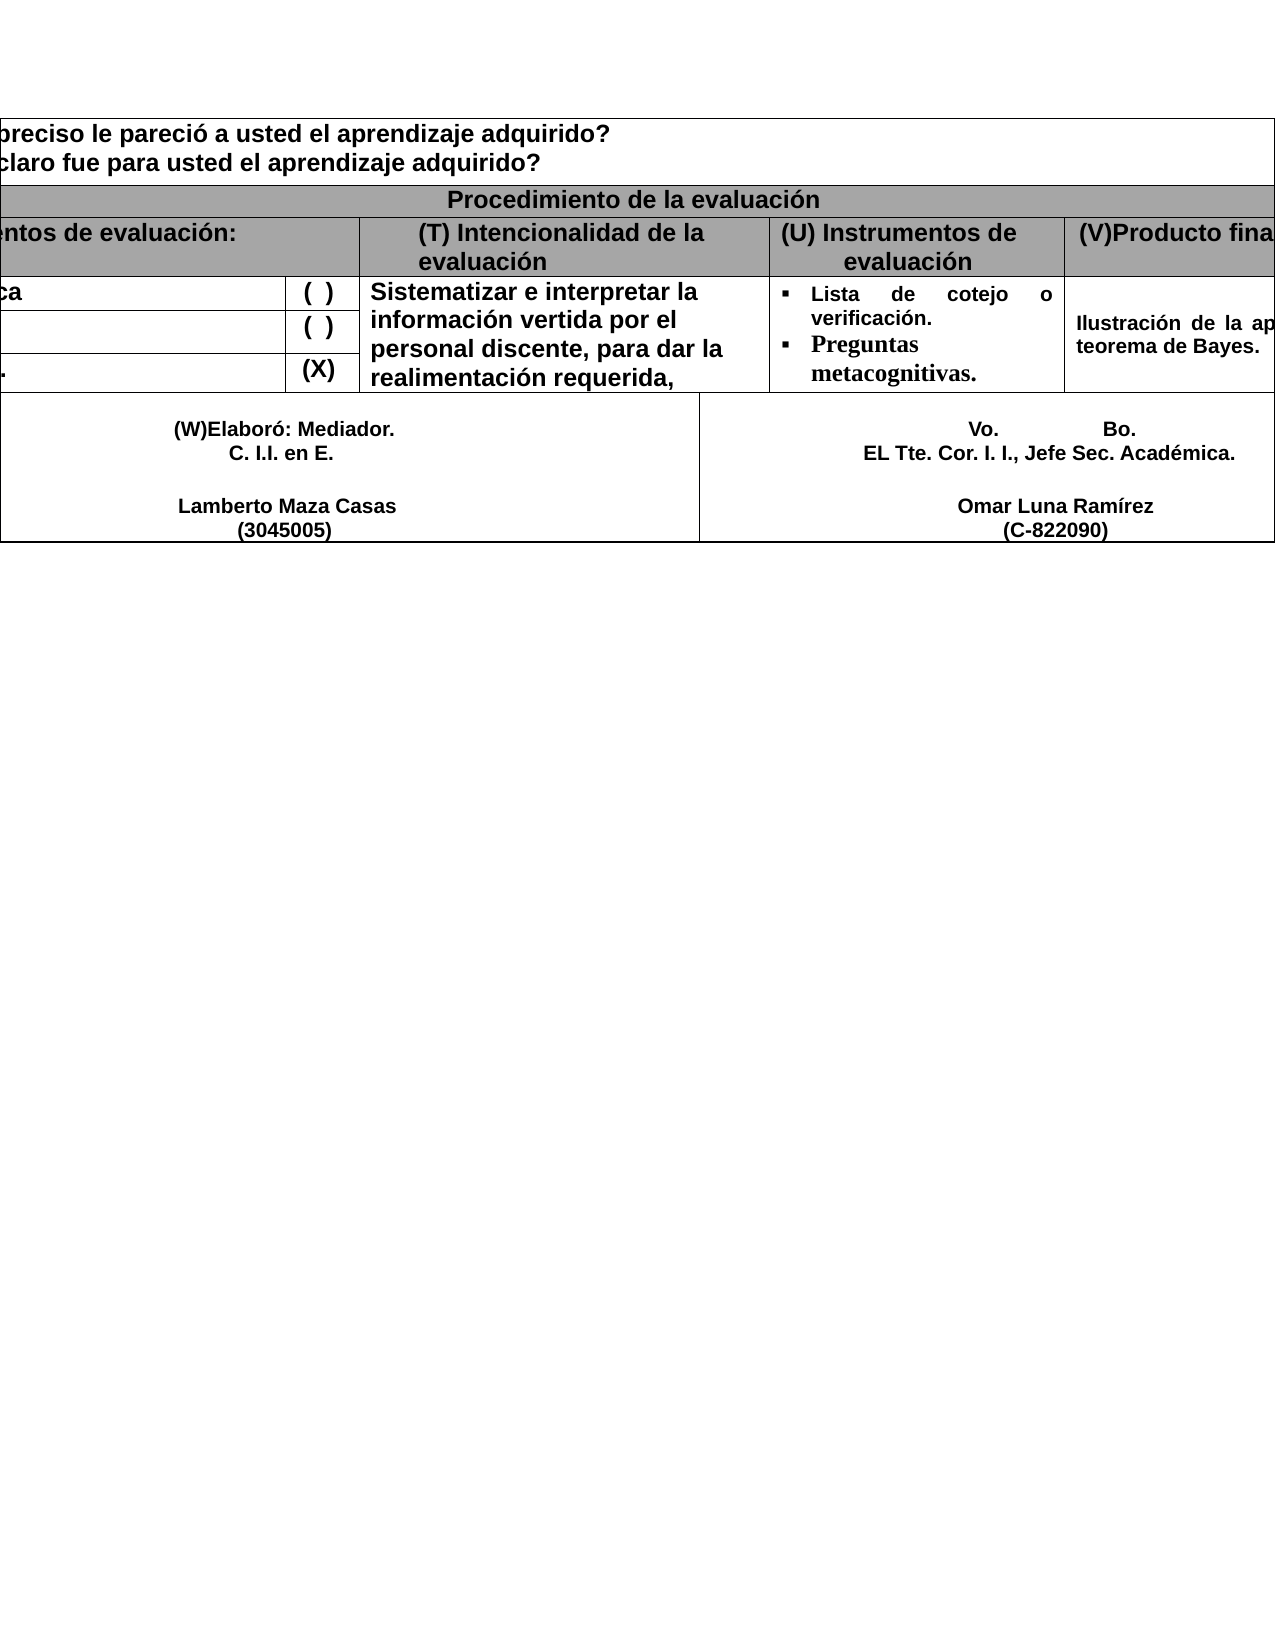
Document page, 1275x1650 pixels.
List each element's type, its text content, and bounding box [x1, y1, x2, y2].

table_cell ( ) [286, 311, 359, 353]
table_cell ( ) [286, 277, 359, 310]
table_cell Procedimiento de la evaluación [1, 186, 1274, 217]
table_cell Vo. Bo. EL Tte. Cor. I. I., Jefe Sec. Académica. Omar Luna Ramírez (C-822090) [700, 393, 1274, 541]
table_cell Diagnóstica [1, 277, 285, 310]
table_cell Ilustración de la aplicación del teorema de Bayes. [1065, 277, 1274, 392]
table_cell Lista de cotejo o verificación. Preguntas metacognitivas. [770, 277, 1064, 392]
table_cell (S) Momentos de evaluación: [1, 218, 359, 276]
table_cell (X) [286, 354, 359, 392]
table_cell Formativa. [1, 354, 285, 392]
table_cell (U) Instrumentos de evaluación [770, 218, 1064, 276]
table_cell (W)Elaboró: Mediador. C. I.I. en E. Lamberto Maza Casas (3045005) [1, 393, 699, 541]
table_cell (T) Intencionalidad de la evaluación [360, 218, 769, 276]
table_cell Sumativa. [1, 311, 285, 353]
table_cell ¿Qué tan preciso le pareció a usted el aprendizaje adquirido? ¿Qué tan claro fue para usted el aprendizaje adquirido? [1, 119, 1274, 184]
table_cell (V)Producto final: [1065, 218, 1274, 276]
table_cell Sistematizar e interpretar la información vertida por el personal discente, para dar la realimentación requerida, [360, 277, 769, 392]
